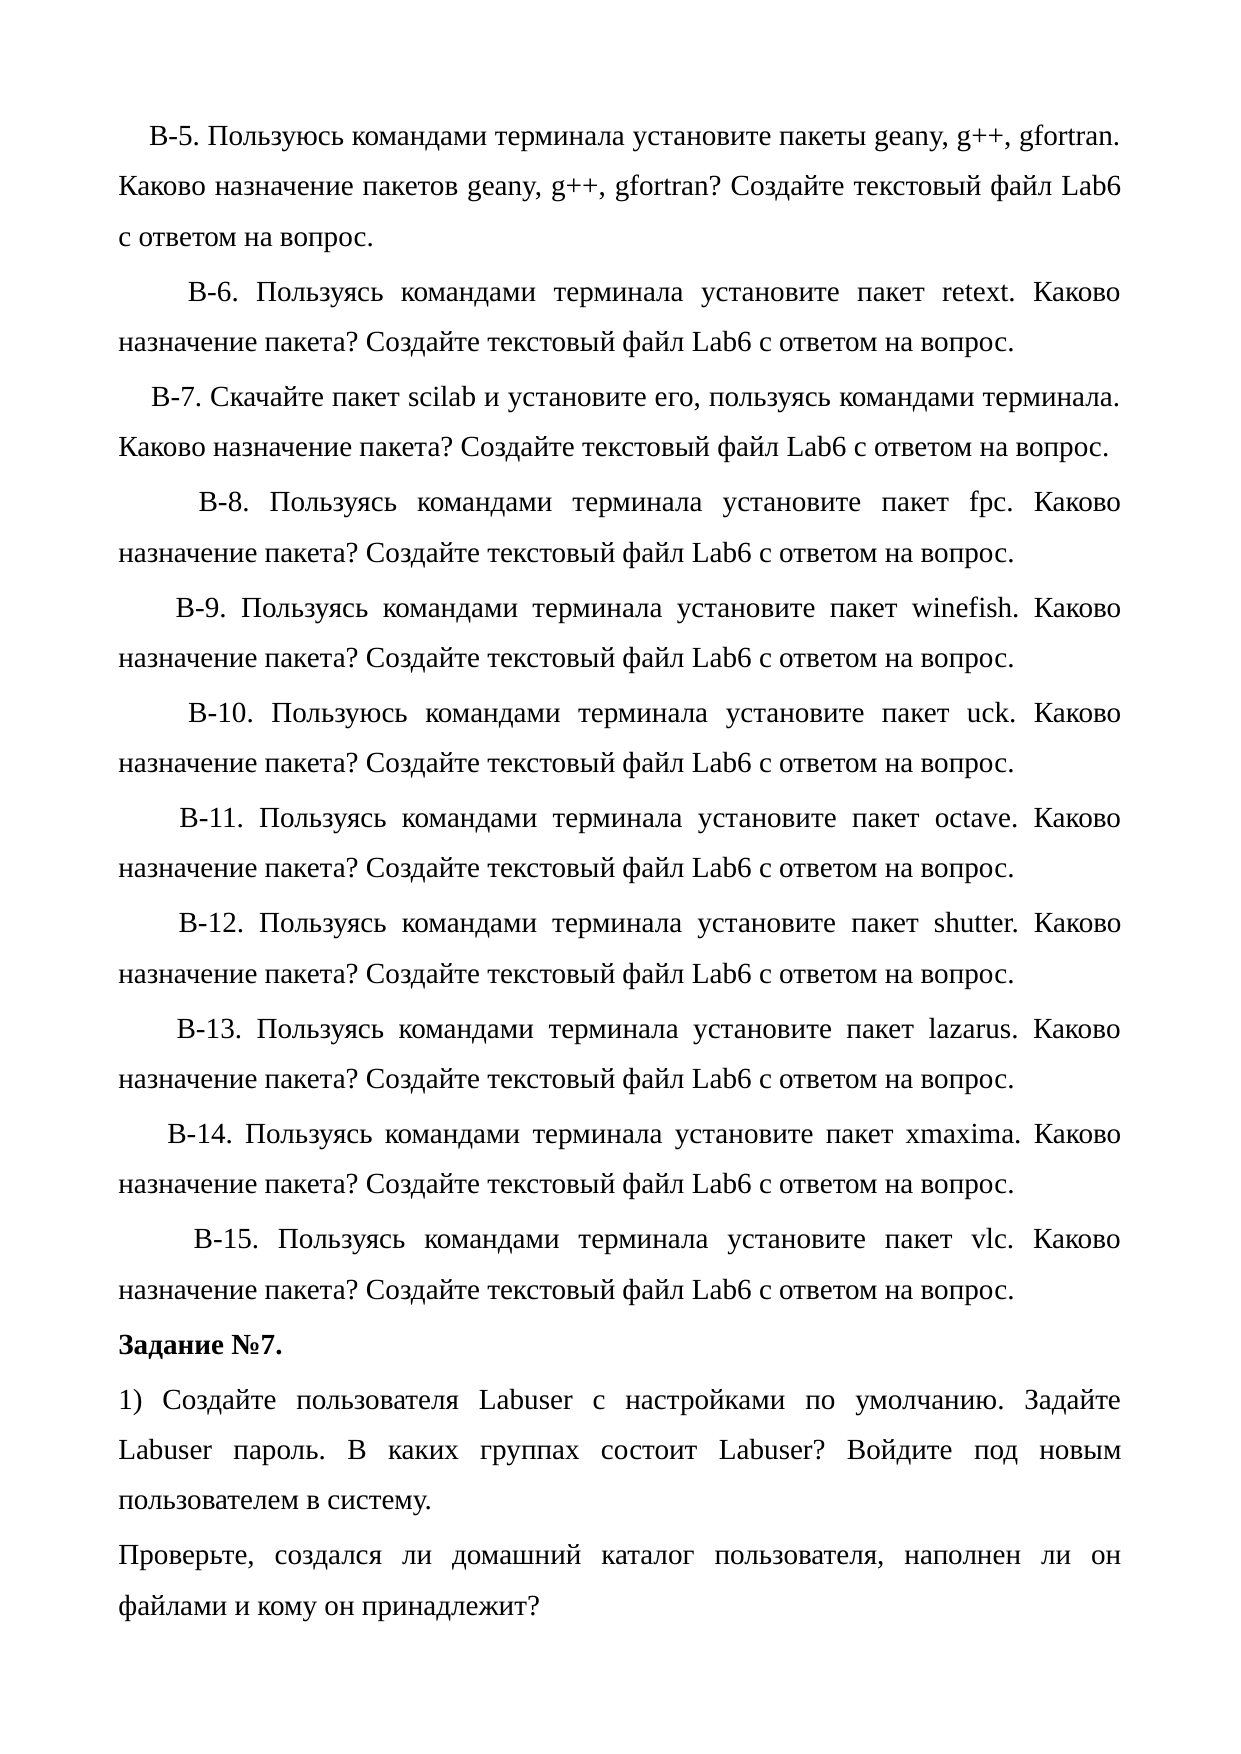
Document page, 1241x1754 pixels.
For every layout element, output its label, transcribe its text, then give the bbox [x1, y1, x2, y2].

text В-14. Пользуясь командами терминала установите пакет xmaxima. Каково назначение пакета? Создайте текстовый файл Lab6 с ответом на вопрос. [118, 1116, 1122, 1200]
text В-11. Пользуясь командами терминала установите пакет octave. Каково назначение пакета? Создайте текстовый файл Lab6 с ответом на вопрос. [118, 800, 1122, 884]
text В-13. Пользуясь командами терминала установите пакет lazarus. Каково назначение пакета? Создайте текстовый файл Lab6 с ответом на вопрос. [118, 1011, 1122, 1095]
text В-10. Пользуюсь командами терминала установите пакет uck. Каково назначение пакета? Создайте текстовый файл Lab6 с ответом на вопрос. [118, 695, 1122, 779]
text В-7. Скачайте пакет scilab и установите его, пользуясь командами терминала. Каково назначение пакета? Создайте текстовый файл Lab6 с ответом на вопрос. [118, 379, 1122, 463]
text В-8. Пользуясь командами терминала установите пакет fpc. Каково назначение пакета? Создайте текстовый файл Lab6 с ответом на вопрос. [118, 484, 1122, 568]
text В-6. Пользуясь командами терминала установите пакет retext. Каково назначение пакета? Создайте текстовый файл Lab6 с ответом на вопрос. [118, 274, 1122, 358]
text Проверьте, создался ли домашний каталог пользователя, наполнен ли он файлами и кому он принадлежит? [118, 1537, 1122, 1621]
text В-15. Пользуясь командами терминала установите пакет vlc. Каково назначение пакета? Создайте текстовый файл Lab6 с ответом на вопрос. [118, 1222, 1122, 1305]
text В-12. Пользуясь командами терминала установите пакет shutter. Каково назначение пакета? Создайте текстовый файл Lab6 с ответом на вопрос. [118, 906, 1122, 989]
text Задание №7. [118, 1327, 1122, 1360]
text 1) Создайте пользователя Labuser с настройками по умолчанию. Задайте Labuser пароль. В каких группах состоит Labuser? Войдите под новым пользователем в систему. [118, 1382, 1122, 1516]
text В-9. Пользуясь командами терминала установите пакет winefish. Каково назначение пакета? Создайте текстовый файл Lab6 с ответом на вопрос. [118, 590, 1122, 673]
text В-5. Пользуюсь командами терминала установите пакеты geany, g++, gfortran. Каково назначение пакетов geany, g++, gfortran? Создайте текстовый файл Lab6 с ответом на вопрос. [118, 118, 1122, 252]
